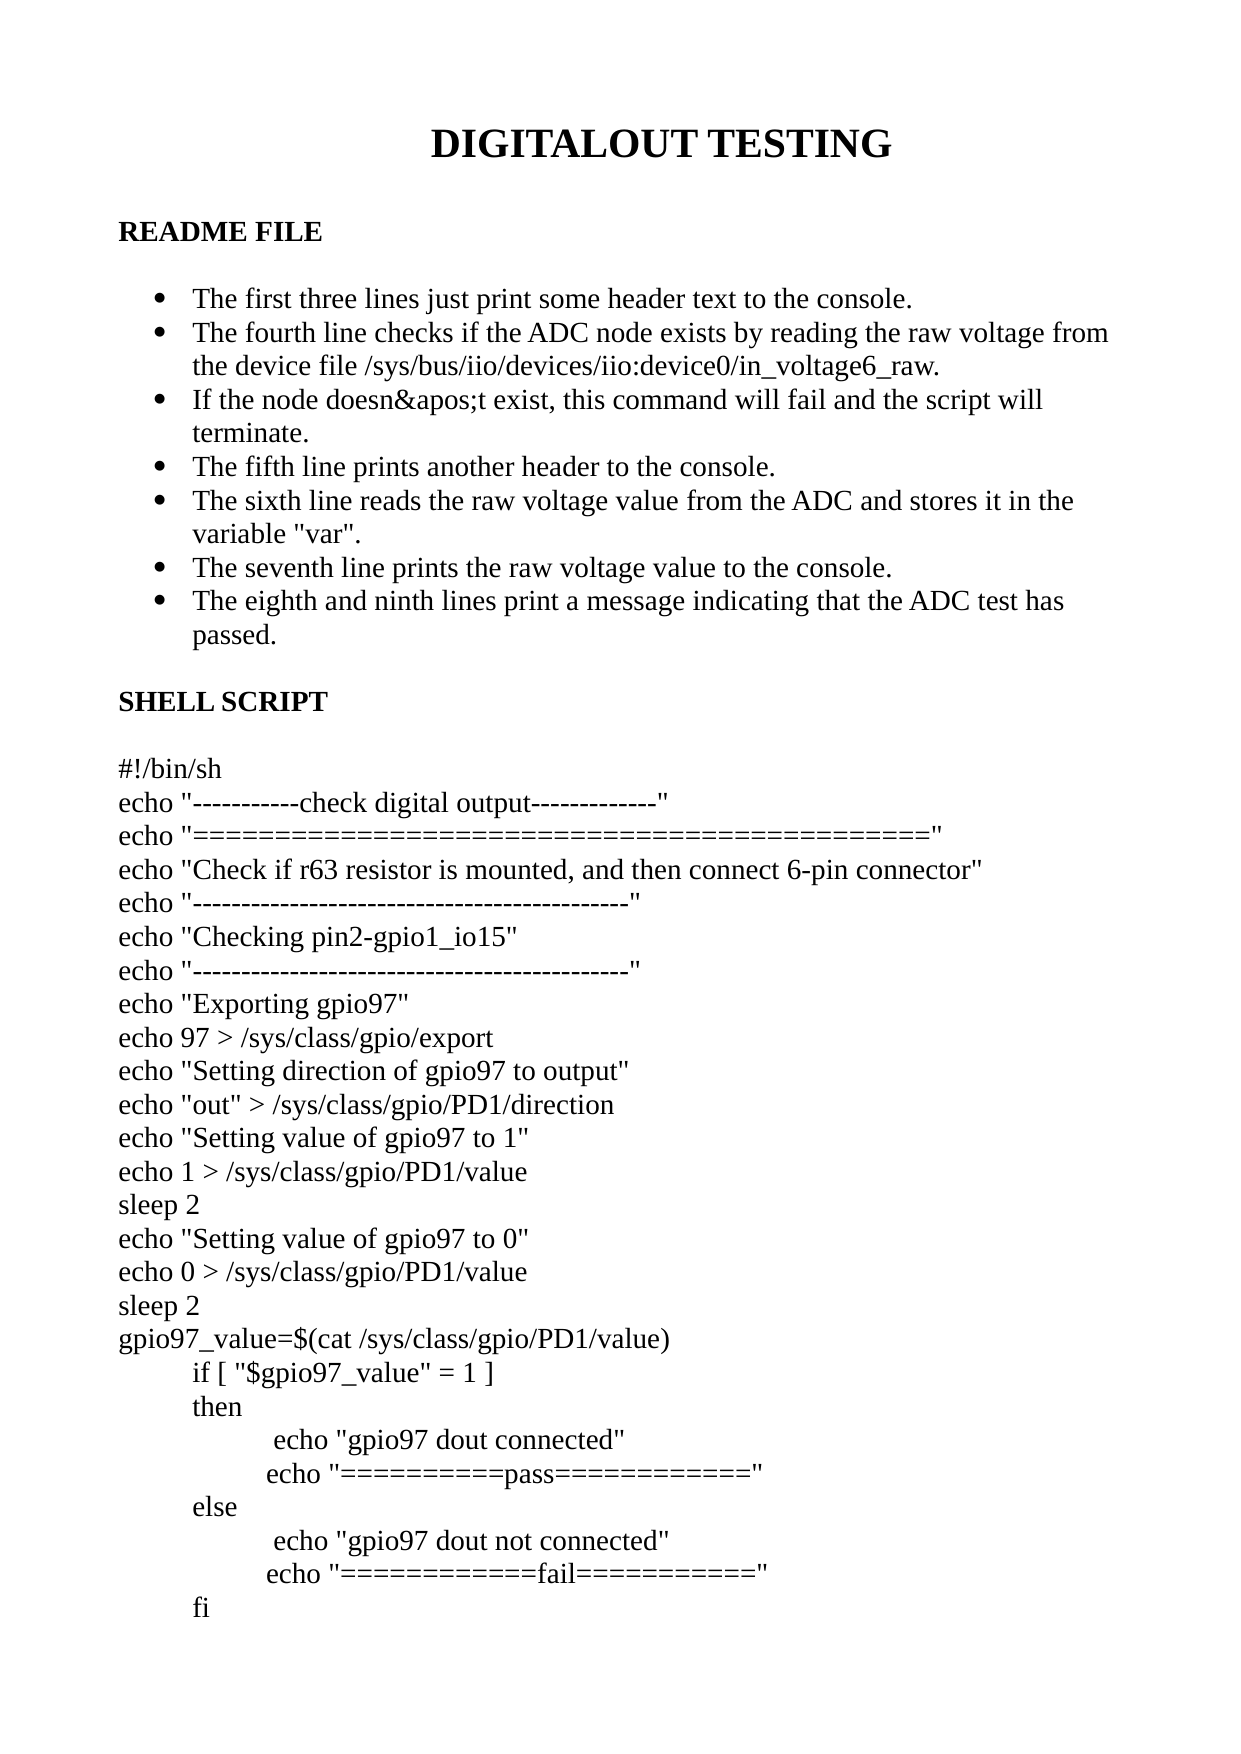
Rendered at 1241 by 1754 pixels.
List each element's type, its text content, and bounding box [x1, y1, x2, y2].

text #!/bin/sh [118, 751, 1122, 785]
text else [118, 1489, 1122, 1523]
text gpio97_value=$(cat /sys/class/gpio/PD1/value) [118, 1322, 1122, 1355]
list If the node doesn&apos;t exist, this command will fail and the script will terminate. [154, 382, 1122, 449]
text echo 97 > /sys/class/gpio/export [118, 1020, 1122, 1053]
list The first three lines just print some header text to the console. [154, 281, 1122, 315]
text echo "Check if r63 resistor is mounted, and then connect 6-pin connector" [118, 852, 1122, 886]
text echo "Checking pin2-gpio1_io15" [118, 919, 1122, 953]
text echo "=============================================" [118, 818, 1122, 852]
text echo "---------------------------------------------" [118, 953, 1122, 986]
list The seventh line prints the raw voltage value to the console. [154, 550, 1122, 583]
text echo "gpio97 dout not connected" [118, 1523, 1122, 1556]
text DIGITALOUT TESTING [118, 118, 1122, 166]
text echo "Setting value of gpio97 to 1" [118, 1120, 1122, 1154]
text then [118, 1389, 1122, 1422]
text sleep 2 [118, 1187, 1122, 1221]
text fi [118, 1590, 1122, 1623]
list The sixth line reads the raw voltage value from the ADC and stores it in the variable "var". [154, 483, 1122, 550]
text sleep 2 [118, 1288, 1122, 1322]
text echo "Setting value of gpio97 to 0" [118, 1221, 1122, 1254]
text SHELL SCRIPT [118, 684, 1122, 718]
text echo "==========pass============" [118, 1456, 1122, 1489]
text echo 1 > /sys/class/gpio/PD1/value [118, 1154, 1122, 1187]
text echo "-----------check digital output-------------" [118, 785, 1122, 818]
text if [ "$gpio97_value" = 1 ] [118, 1355, 1122, 1389]
text echo "Setting direction of gpio97 to output" [118, 1053, 1122, 1087]
list The eighth and ninth lines print a message indicating that the ADC test has passed. [154, 583, 1122, 651]
list The fifth line prints another header to the console. [154, 449, 1122, 483]
text echo "============fail===========" [118, 1556, 1122, 1590]
text echo "Exporting gpio97" [118, 986, 1122, 1020]
list The fourth line checks if the ADC node exists by reading the raw voltage from the device file /sys/bus/iio/devices/iio:device0/in_voltage6_raw. [154, 315, 1122, 382]
text README FILE [118, 214, 1122, 247]
text echo "---------------------------------------------" [118, 886, 1122, 919]
text echo "gpio97 dout connected" [118, 1422, 1122, 1456]
text echo "out" > /sys/class/gpio/PD1/direction [118, 1087, 1122, 1120]
text echo 0 > /sys/class/gpio/PD1/value [118, 1254, 1122, 1288]
